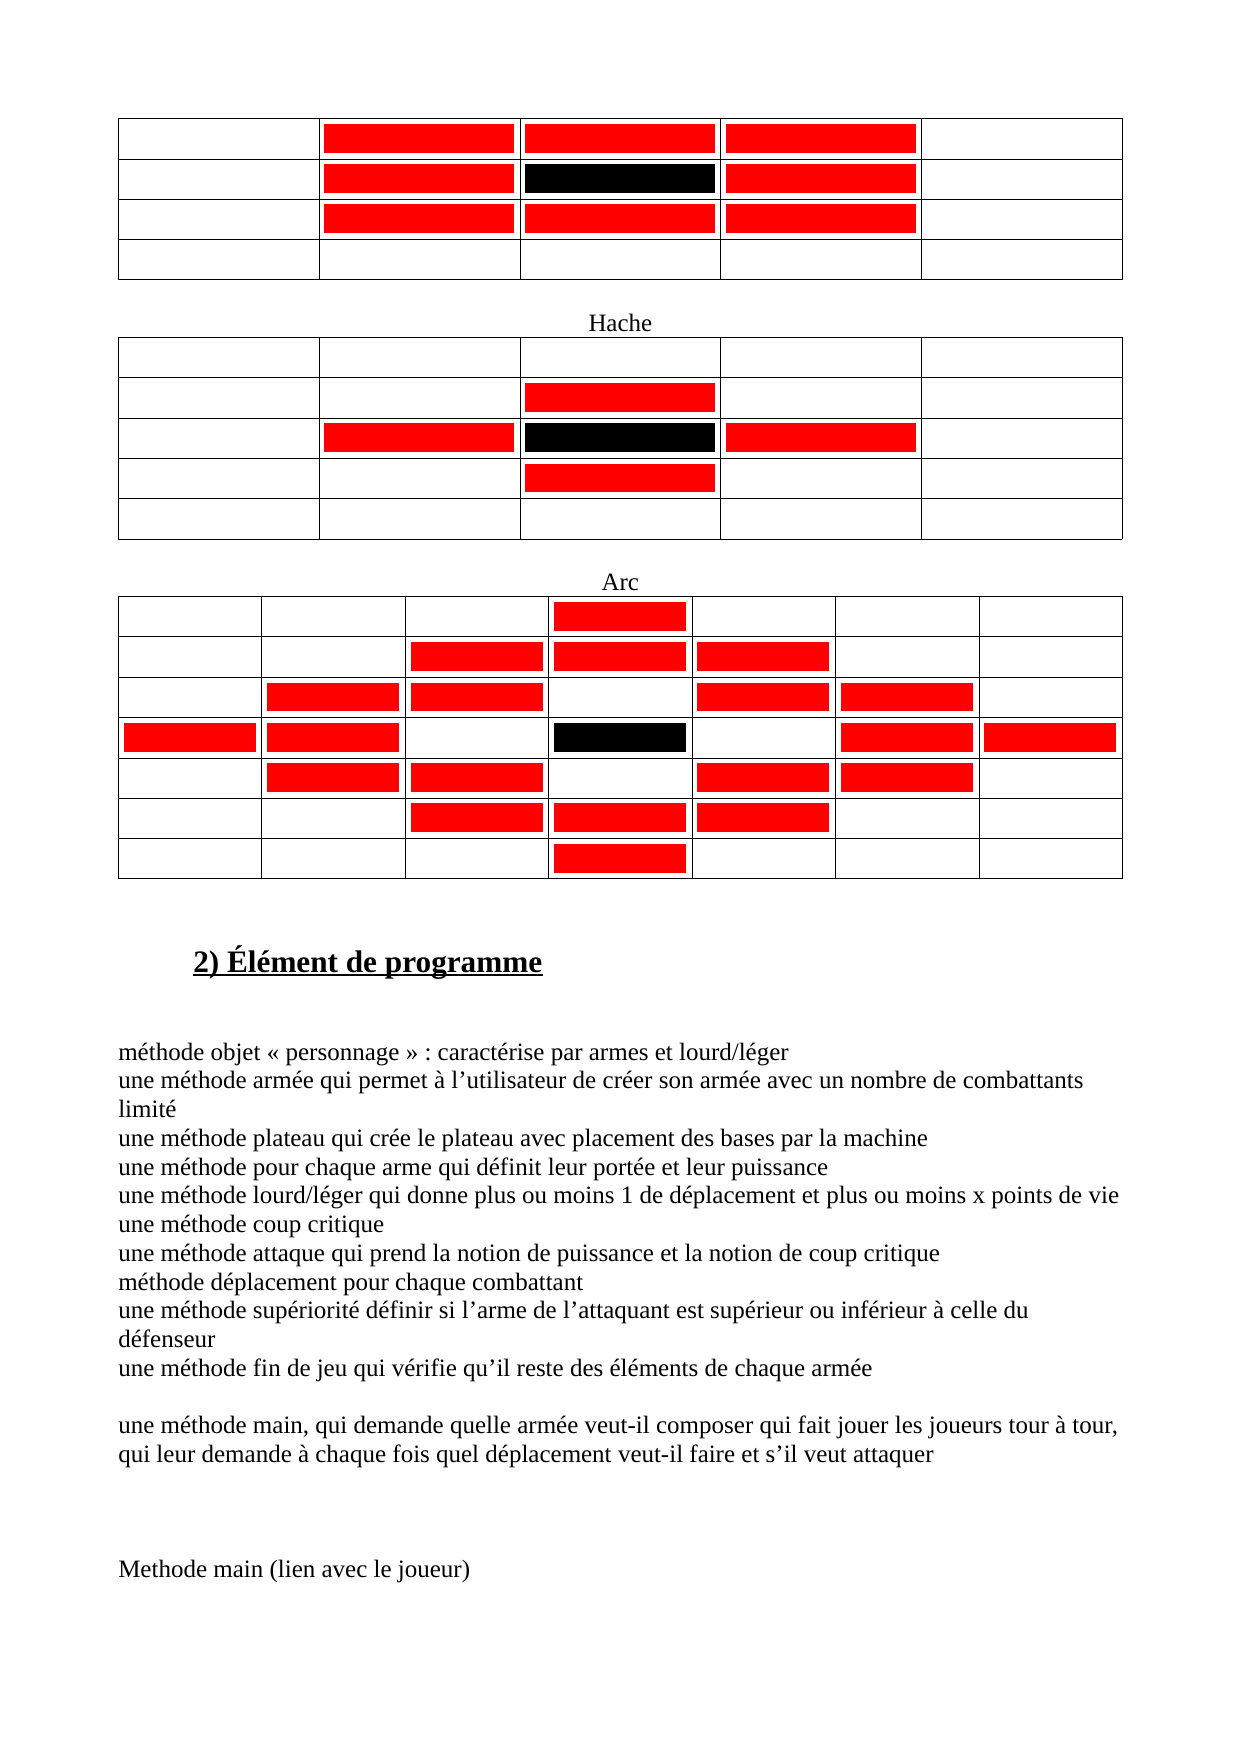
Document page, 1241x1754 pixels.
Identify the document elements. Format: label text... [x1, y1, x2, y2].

text une méthode supériorité définir si l’arme de l’attaquant est supérieur ou inférieur à celle du défenseur [118, 1295, 1122, 1353]
table_cell [721, 378, 921, 418]
table_cell [262, 718, 405, 757]
table_cell [119, 200, 319, 239]
table_cell [521, 200, 720, 239]
text une méthode pour chaque arme qui définit leur portée et leur puissance [118, 1152, 1122, 1180]
table_cell [922, 119, 1122, 158]
table_cell [549, 799, 692, 838]
table_cell [693, 637, 835, 677]
table_cell [262, 839, 405, 878]
table_header [320, 338, 520, 377]
table_cell [320, 119, 520, 158]
table_cell [693, 718, 835, 757]
table_cell [922, 459, 1122, 498]
table_cell [836, 839, 979, 878]
text Arc [118, 567, 1122, 596]
table_cell [262, 637, 405, 677]
table_cell [836, 799, 979, 838]
table_cell [119, 119, 319, 158]
table_cell [119, 718, 261, 757]
table_cell [119, 240, 319, 279]
table_cell [721, 419, 921, 458]
table_cell [721, 119, 921, 158]
table_cell [836, 678, 979, 717]
table_header [549, 597, 692, 636]
table_cell [119, 799, 261, 838]
table_cell [922, 200, 1122, 239]
table_cell [922, 240, 1122, 279]
table_cell [119, 499, 319, 538]
table_cell [320, 419, 520, 458]
text une méthode armée qui permet à l’utilisateur de créer son armée avec un nombre de combattants limité [118, 1065, 1122, 1123]
table_cell [549, 759, 692, 798]
table_cell [521, 499, 720, 538]
table_cell [980, 637, 1122, 677]
table_cell [320, 240, 520, 279]
table_cell [549, 839, 692, 878]
table_header [836, 597, 979, 636]
table_cell [693, 799, 835, 838]
table_header [119, 338, 319, 377]
table_cell [406, 799, 548, 838]
text une méthode fin de jeu qui vérifie qu’il reste des éléments de chaque armée [118, 1353, 1122, 1382]
table_cell [836, 759, 979, 798]
table_cell [549, 637, 692, 677]
list 2) Élément de programme [156, 943, 1122, 979]
table_cell [521, 240, 720, 279]
table_cell [836, 718, 979, 757]
text Methode main (lien avec le joueur) [118, 1554, 1122, 1583]
table_cell [922, 419, 1122, 458]
table_cell [119, 759, 261, 798]
table_cell [320, 459, 520, 498]
table_cell [549, 718, 692, 757]
table_cell [693, 759, 835, 798]
table_cell [980, 718, 1122, 757]
table_header [521, 338, 720, 377]
table_cell [521, 378, 720, 418]
table_cell [693, 678, 835, 717]
table_header [693, 597, 835, 636]
text une méthode main, qui demande quelle armée veut-il composer qui fait jouer les joueurs tour à tour, qui leur demande à chaque fois quel déplacement veut-il faire et s’il veut attaquer [118, 1410, 1122, 1468]
table_cell [119, 678, 261, 717]
table_cell [980, 678, 1122, 717]
table_cell [320, 160, 520, 199]
table_cell [119, 419, 319, 458]
table_cell [119, 637, 261, 677]
table_cell [721, 240, 921, 279]
table_cell [521, 119, 720, 158]
table_cell [980, 759, 1122, 798]
text Hache [118, 308, 1122, 337]
table_cell [119, 378, 319, 418]
table_cell [721, 160, 921, 199]
table_header [721, 338, 921, 377]
table_cell [693, 839, 835, 878]
text méthode objet « personnage » : caractérise par armes et lourd/léger [118, 1037, 1122, 1065]
table_cell [721, 459, 921, 498]
text une méthode plateau qui crée le plateau avec placement des bases par la machine [118, 1123, 1122, 1152]
table_cell [549, 678, 692, 717]
table_cell [262, 799, 405, 838]
table_cell [406, 637, 548, 677]
table_cell [980, 839, 1122, 878]
table_cell [721, 499, 921, 538]
table_cell [406, 839, 548, 878]
table_header [119, 597, 261, 636]
table_cell [262, 678, 405, 717]
table_header [922, 338, 1122, 377]
text une méthode lourd/léger qui donne plus ou moins 1 de déplacement et plus ou moins x points de vie [118, 1180, 1122, 1209]
table_header [262, 597, 405, 636]
table_cell [406, 718, 548, 757]
table_cell [922, 378, 1122, 418]
table_cell [721, 200, 921, 239]
text méthode déplacement pour chaque combattant [118, 1267, 1122, 1295]
table_cell [980, 799, 1122, 838]
table_cell [320, 200, 520, 239]
table_cell [406, 678, 548, 717]
table_cell [320, 499, 520, 538]
table_cell [406, 759, 548, 798]
table_cell [262, 759, 405, 798]
table_cell [922, 160, 1122, 199]
table_cell [320, 378, 520, 418]
table_cell [521, 459, 720, 498]
table_header [406, 597, 548, 636]
table_cell [119, 839, 261, 878]
text une méthode coup critique [118, 1209, 1122, 1238]
table_cell [922, 499, 1122, 538]
table_cell [836, 637, 979, 677]
table_cell [521, 419, 720, 458]
text une méthode attaque qui prend la notion de puissance et la notion de coup critique [118, 1238, 1122, 1267]
table_header [980, 597, 1122, 636]
table_cell [521, 160, 720, 199]
table_cell [119, 459, 319, 498]
table_cell [119, 160, 319, 199]
